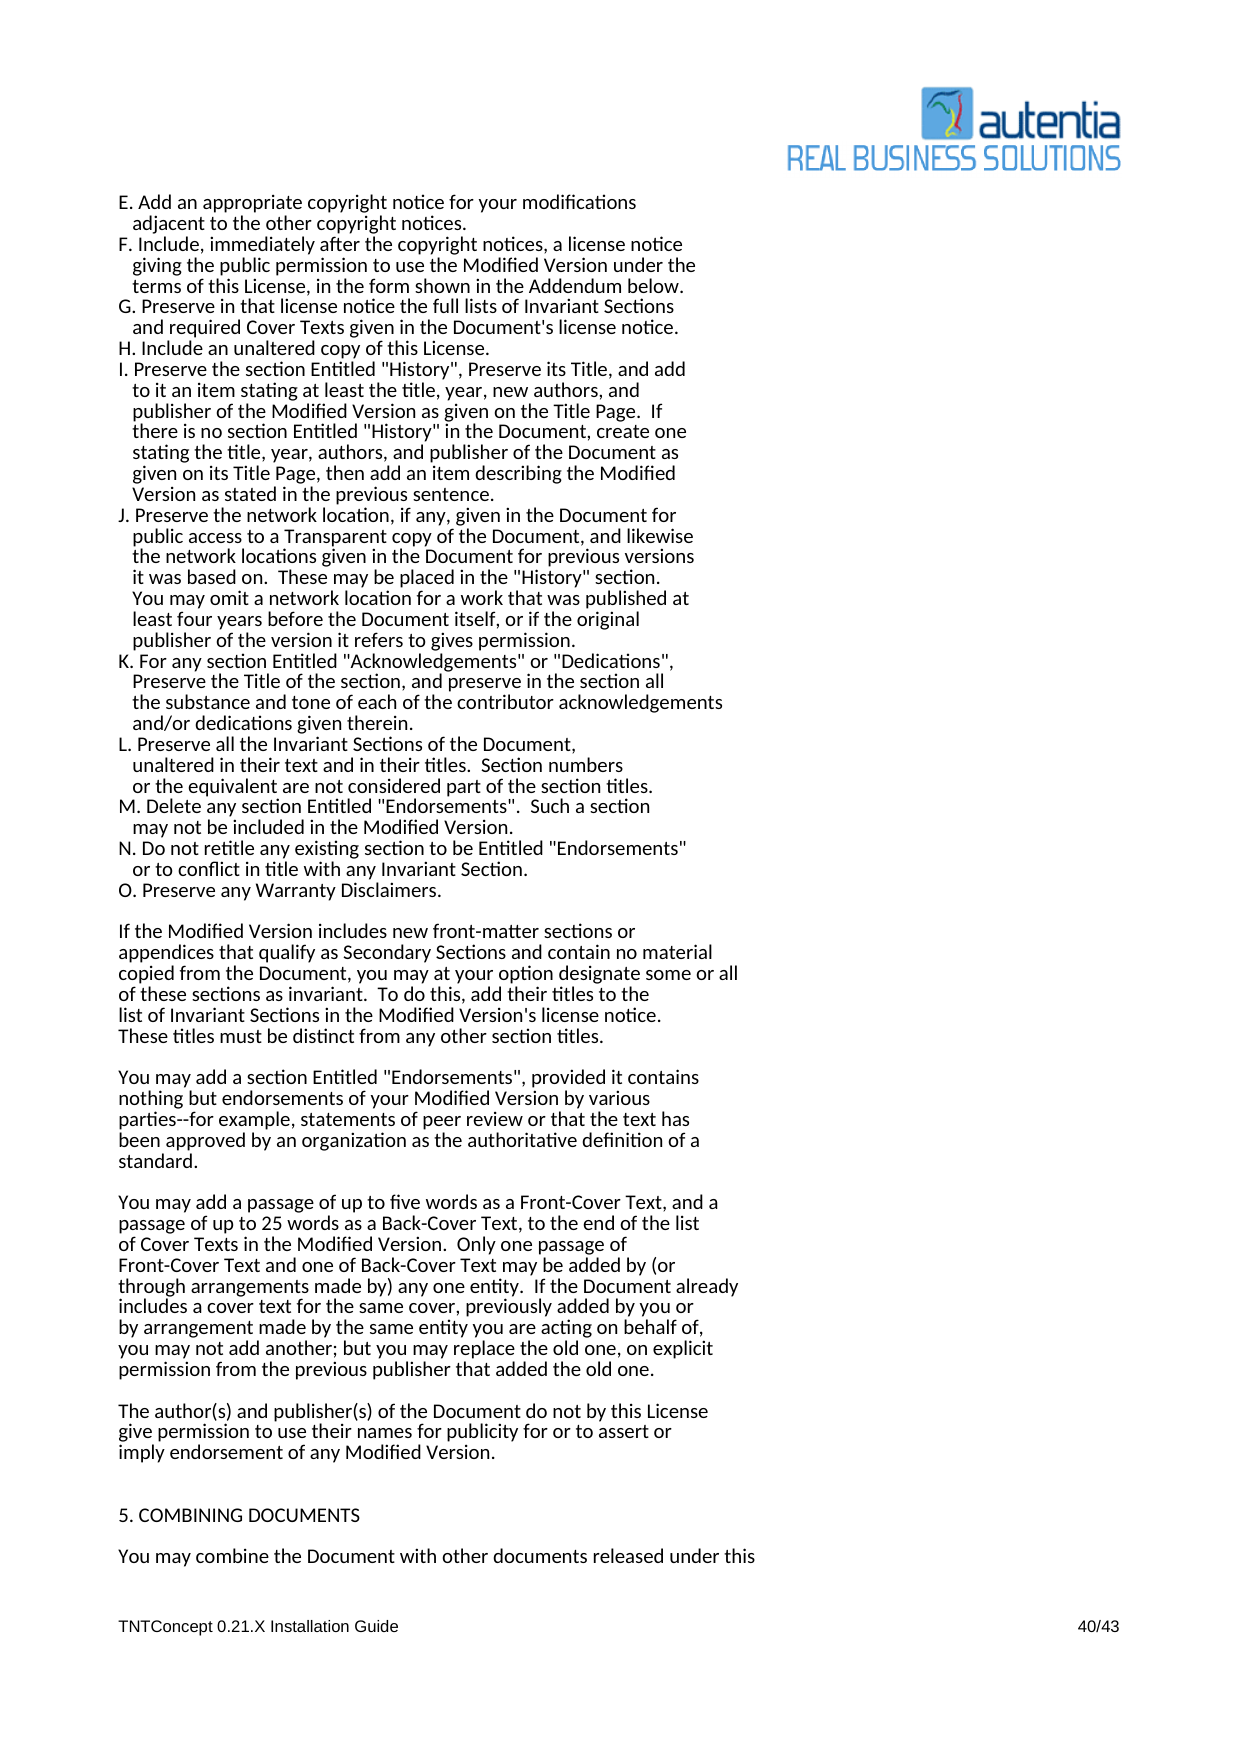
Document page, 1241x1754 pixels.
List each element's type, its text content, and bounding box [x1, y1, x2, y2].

text giving the public permission to use the Modified Version under the [118, 257, 1122, 277]
text parties--for example, statements of peer review or that the text has [118, 1111, 1122, 1132]
text E. Add an appropriate copyright notice for your modifications [118, 194, 1122, 215]
text by arrangement made by the same entity you are acting on behalf of, [118, 1319, 1122, 1340]
text been approved by an organization as the authoritative definition of a [118, 1132, 1122, 1152]
text given on its Title Page, then add an item describing the Modified [118, 465, 1122, 486]
text nothing but endorsements of your Modified Version by various [118, 1090, 1122, 1111]
text passage of up to 25 words as a Back-Cover Text, to the end of the list [118, 1215, 1122, 1236]
text of Cover Texts in the Modified Version. Only one passage of [118, 1236, 1122, 1257]
text you may not add another; but you may replace the old one, on explicit [118, 1340, 1122, 1361]
text or to conflict in title with any Invariant Section. [118, 861, 1122, 882]
text public access to a Transparent copy of the Document, and likewise [118, 527, 1122, 548]
text F. Include, immediately after the copyright notices, a license notice [118, 236, 1122, 257]
text to it an item stating at least the title, year, new authors, and [118, 382, 1122, 402]
text through arrangements made by) any one entity. If the Document already [118, 1277, 1122, 1298]
text imply endorsement of any Modified Version. [118, 1444, 1122, 1465]
text list of Invariant Sections in the Modified Version's license notice. [118, 1007, 1122, 1027]
text K. For any section Entitled "Acknowledgements" or "Dedications", [118, 652, 1122, 673]
text copied from the Document, you may at your option designate some or all [118, 965, 1122, 986]
text least four years before the Document itself, or if the original [118, 611, 1122, 632]
text You may omit a network location for a work that was published at [118, 590, 1122, 611]
text there is no section Entitled "History" in the Document, create one [118, 423, 1122, 444]
text give permission to use their names for publicity for or to assert or [118, 1423, 1122, 1444]
text permission from the previous publisher that added the old one. [118, 1361, 1122, 1382]
text These titles must be distinct from any other section titles. [118, 1027, 1122, 1048]
text the network locations given in the Document for previous versions [118, 548, 1122, 569]
text and required Cover Texts given in the Document's license notice. [118, 319, 1122, 340]
picture [782, 85, 1123, 178]
text or the equivalent are not considered part of the section titles. [118, 777, 1122, 798]
text of these sections as invariant. To do this, add their titles to the [118, 986, 1122, 1007]
text N. Do not retitle any existing section to be Entitled "Endorsements" [118, 840, 1122, 861]
text publisher of the Modified Version as given on the Title Page. If [118, 402, 1122, 423]
text O. Preserve any Warranty Disclaimers. [118, 882, 1122, 902]
text standard. [118, 1152, 1122, 1173]
text adjacent to the other copyright notices. [118, 215, 1122, 236]
text it was based on. These may be placed in the "History" section. [118, 569, 1122, 590]
text I. Preserve the section Entitled "History", Preserve its Title, and add [118, 361, 1122, 382]
text H. Include an unaltered copy of this License. [118, 340, 1122, 361]
text You may add a section Entitled "Endorsements", provided it contains [118, 1069, 1122, 1090]
text stating the title, year, authors, and publisher of the Document as [118, 444, 1122, 465]
text Front-Cover Text and one of Back-Cover Text may be added by (or [118, 1257, 1122, 1277]
text appendices that qualify as Secondary Sections and contain no material [118, 944, 1122, 965]
text Version as stated in the previous sentence. [118, 486, 1122, 507]
text publisher of the version it refers to gives permission. [118, 632, 1122, 652]
text G. Preserve in that license notice the full lists of Invariant Sections [118, 298, 1122, 319]
text L. Preserve all the Invariant Sections of the Document, [118, 736, 1122, 757]
text 5. COMBINING DOCUMENTS [118, 1507, 1122, 1527]
text unaltered in their text and in their titles. Section numbers [118, 757, 1122, 777]
text includes a cover text for the same cover, previously added by you or [118, 1298, 1122, 1319]
text M. Delete any section Entitled "Endorsements". Such a section [118, 798, 1122, 819]
text If the Modified Version includes new front-matter sections or [118, 923, 1122, 944]
text Preserve the Title of the section, and preserve in the section all [118, 673, 1122, 694]
text The author(s) and publisher(s) of the Document do not by this License [118, 1402, 1122, 1423]
text terms of this License, in the form shown in the Addendum below. [118, 277, 1122, 298]
text the substance and tone of each of the contributor acknowledgements [118, 694, 1122, 715]
text J. Preserve the network location, if any, given in the Document for [118, 507, 1122, 527]
text may not be included in the Modified Version. [118, 819, 1122, 840]
text You may combine the Document with other documents released under this [118, 1548, 1122, 1569]
text and/or dedications given therein. [118, 715, 1122, 736]
text You may add a passage of up to five words as a Front-Cover Text, and a [118, 1194, 1122, 1215]
